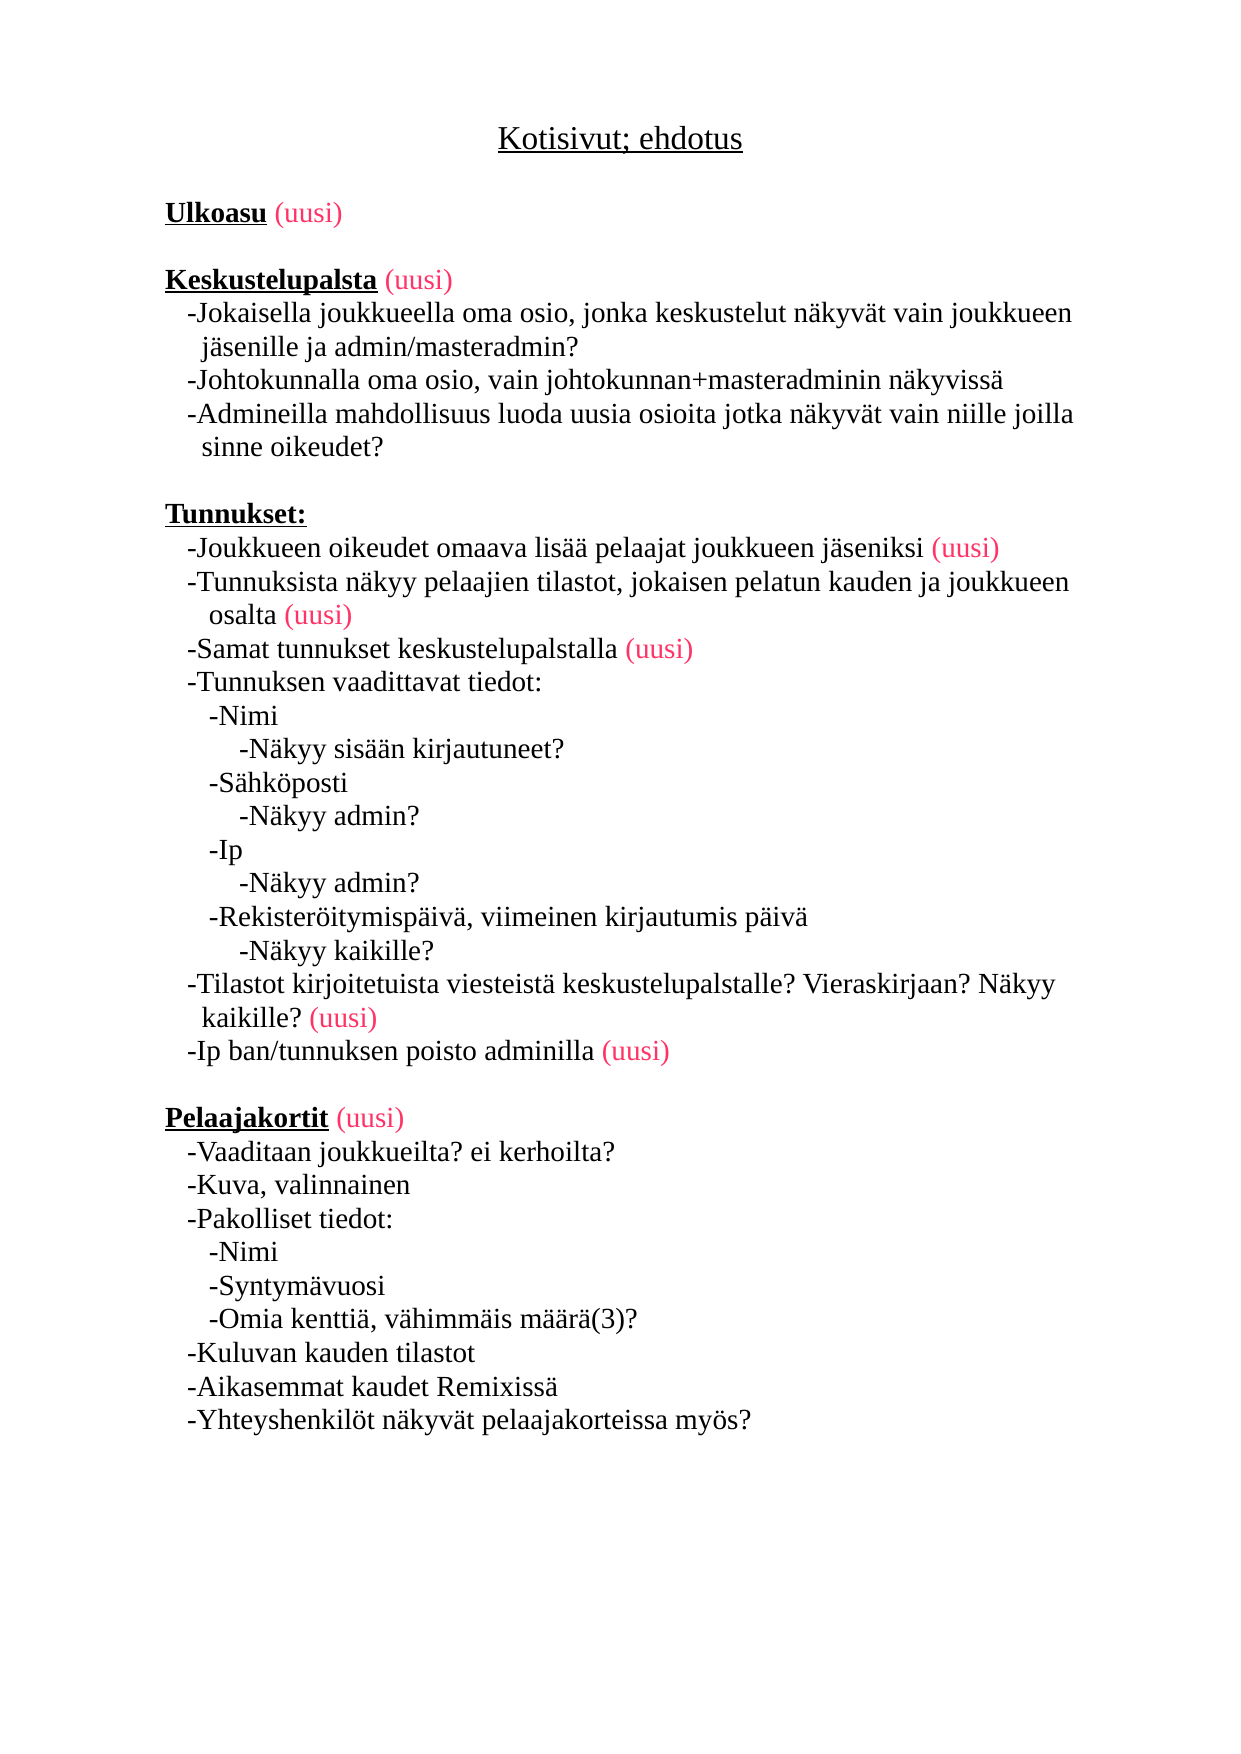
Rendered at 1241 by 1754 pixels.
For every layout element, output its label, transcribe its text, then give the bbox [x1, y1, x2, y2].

text kaikille? (uusi) [165, 1000, 1122, 1033]
text -Vaaditaan joukkueilta? ei kerhoilta? [165, 1134, 1122, 1167]
text jäsenille ja admin/masteradmin? [165, 329, 1122, 362]
text -Sähköposti [165, 765, 1122, 798]
text sinne oikeudet? [165, 429, 1122, 463]
text -Pakolliset tiedot: [165, 1201, 1122, 1234]
text -Ip [165, 832, 1122, 866]
text -Kuluvan kauden tilastot [165, 1335, 1122, 1369]
text -Tilastot kirjoitetuista viesteistä keskustelupalstalle? Vieraskirjaan? Näkyy [165, 966, 1122, 1000]
text -Syntymävuosi [165, 1268, 1122, 1302]
text -Rekisteröitymispäivä, viimeinen kirjautumis päivä [165, 899, 1122, 933]
text -Tunnuksista näkyy pelaajien tilastot, jokaisen pelatun kauden ja joukkueen [165, 564, 1122, 597]
text -Näkyy kaikille? [165, 933, 1122, 966]
text -Nimi [165, 1234, 1122, 1268]
text -Kuva, valinnainen [165, 1167, 1122, 1201]
text -Nimi [165, 698, 1122, 731]
text -Ip ban/tunnuksen poisto adminilla (uusi) [165, 1033, 1122, 1067]
text Tunnukset: [165, 497, 1122, 530]
text Keskustelupalsta (uusi) [165, 262, 1122, 295]
text Ulkoasu (uusi) [165, 195, 1122, 228]
text osalta (uusi) [165, 597, 1122, 631]
text -Näkyy admin? [165, 798, 1122, 832]
text -Yhteyshenkilöt näkyvät pelaajakorteissa myös? [165, 1402, 1122, 1436]
text -Aikasemmat kaudet Remixissä [165, 1369, 1122, 1402]
text -Johtokunnalla oma osio, vain johtokunnan+masteradminin näkyvissä [165, 362, 1122, 396]
text -Jokaisella joukkueella oma osio, jonka keskustelut näkyvät vain joukkueen [165, 295, 1122, 329]
text -Näkyy admin? [165, 866, 1122, 899]
text -Omia kenttiä, vähimmäis määrä(3)? [165, 1302, 1122, 1335]
text Pelaajakortit (uusi) [165, 1100, 1122, 1134]
text -Samat tunnukset keskustelupalstalla (uusi) [165, 631, 1122, 664]
text Kotisivut; ehdotus [118, 118, 1122, 156]
text -Tunnuksen vaadittavat tiedot: [165, 664, 1122, 698]
text -Näkyy sisään kirjautuneet? [165, 731, 1122, 765]
text -Admineilla mahdollisuus luoda uusia osioita jotka näkyvät vain niille joilla [165, 396, 1122, 429]
text -Joukkueen oikeudet omaava lisää pelaajat joukkueen jäseniksi (uusi) [165, 530, 1122, 564]
